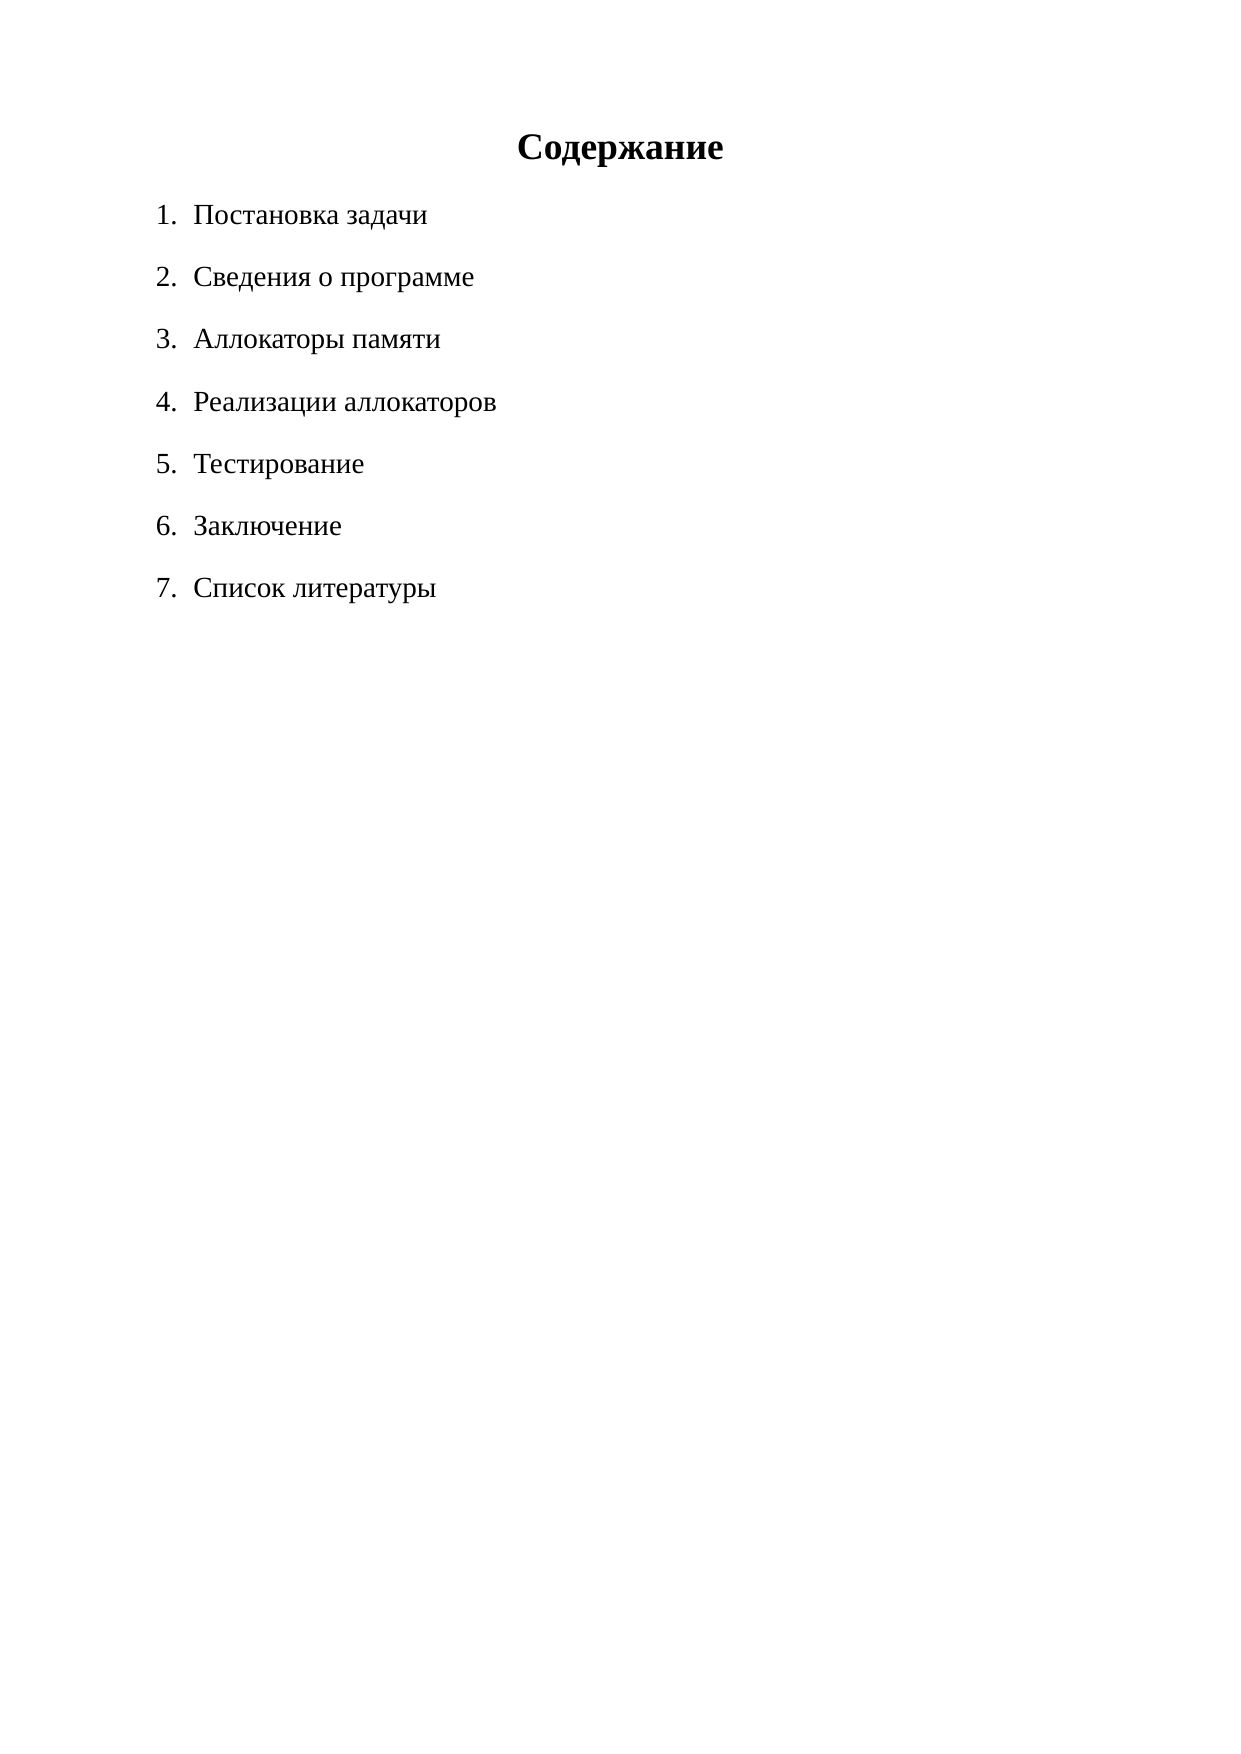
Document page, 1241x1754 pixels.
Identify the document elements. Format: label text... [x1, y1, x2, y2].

text Содержание [118, 124, 1122, 167]
list Тестирование [156, 446, 1122, 479]
list Заключение [156, 508, 1122, 542]
list Постановка задачи [156, 197, 1122, 231]
list Реализации аллокаторов [156, 384, 1122, 417]
list Сведения о программе [156, 259, 1122, 293]
list Список литературы [156, 570, 1122, 604]
list Аллокаторы памяти [156, 322, 1122, 355]
